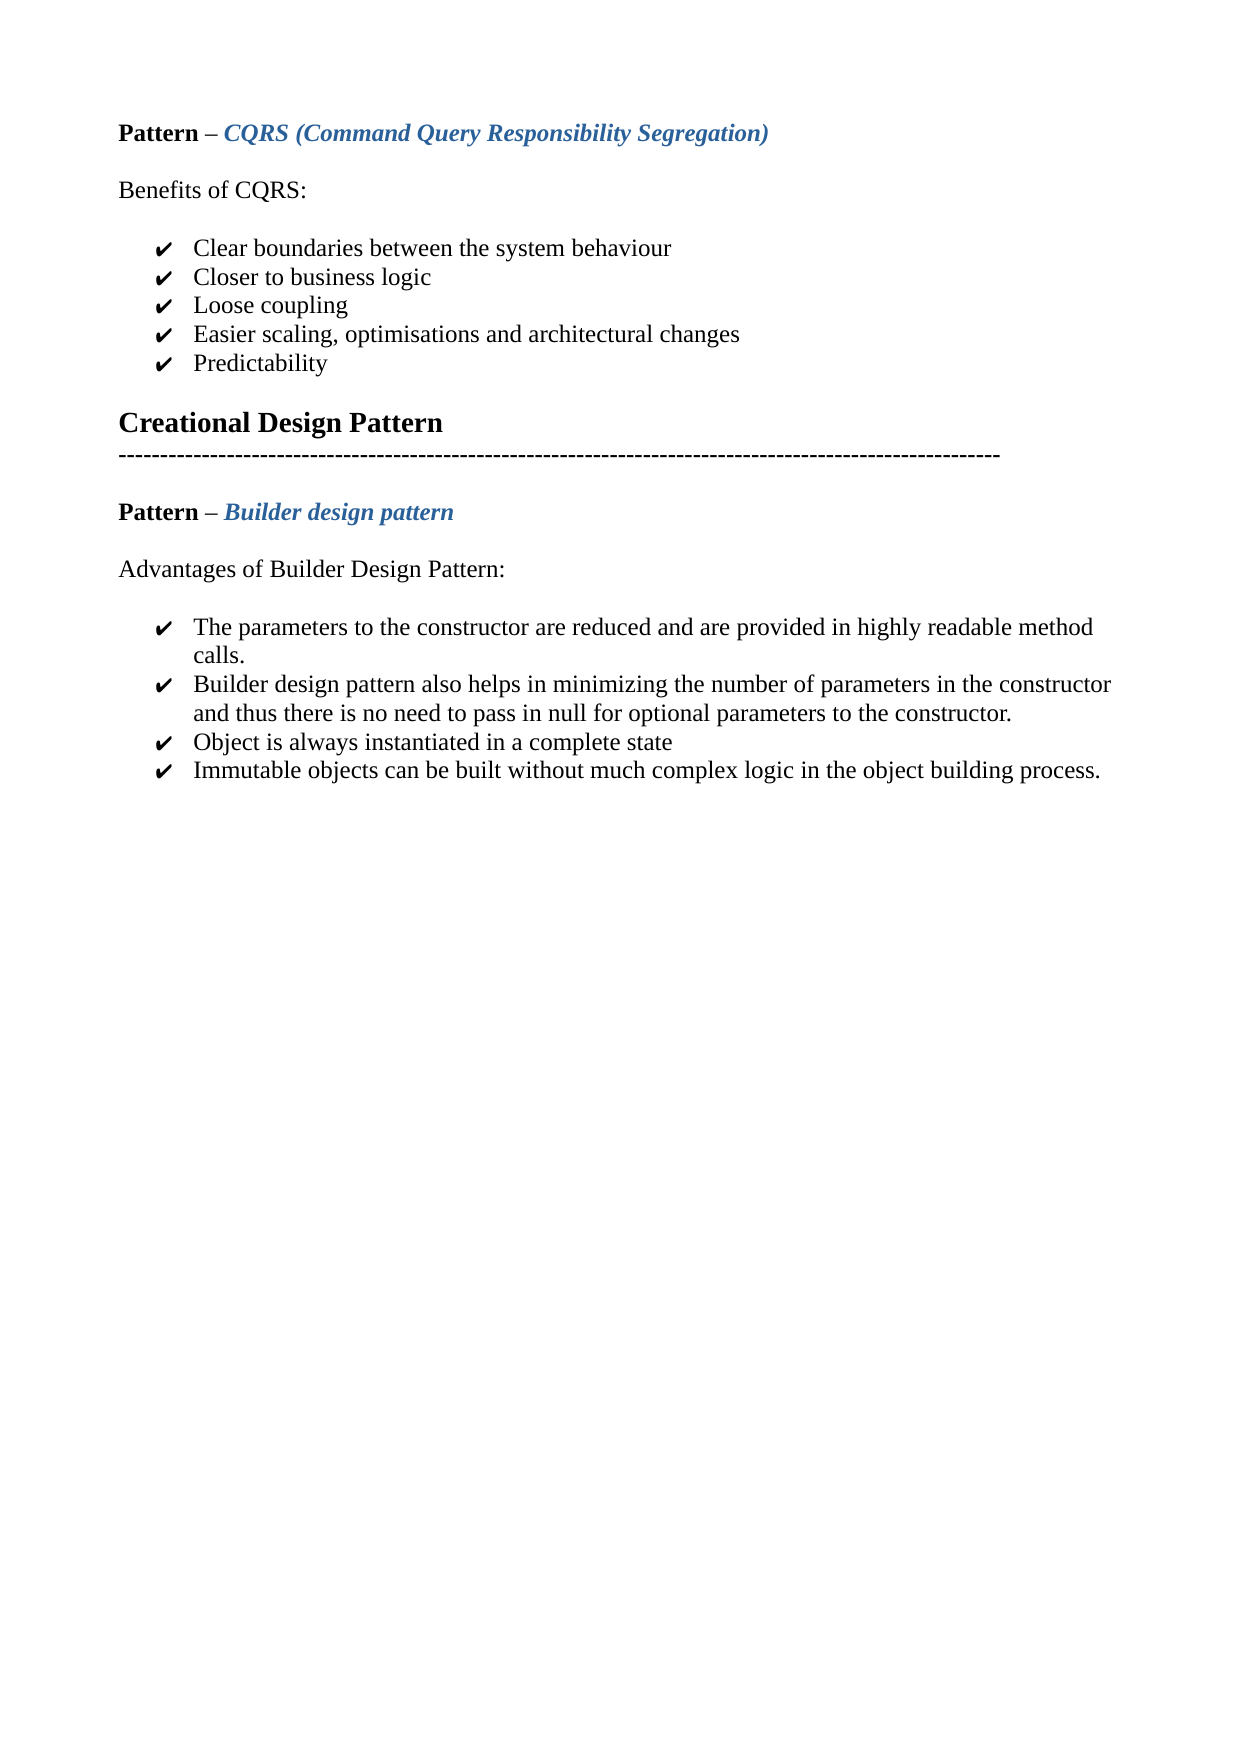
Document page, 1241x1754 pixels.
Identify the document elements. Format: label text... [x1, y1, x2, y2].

text Pattern – Builder design pattern [118, 497, 1122, 525]
text Pattern – CQRS (Command Query Responsibility Segregation) [118, 118, 1122, 147]
text Benefits of CQRS: [118, 176, 1122, 204]
list Closer to business logic [156, 262, 1122, 291]
text Advantages of Builder Design Pattern: [118, 554, 1122, 583]
list The parameters to the constructor are reduced and are provided in highly readable method calls. [156, 612, 1122, 669]
text ---------------------------------------------------------------------------------------------------------- [118, 439, 1122, 468]
text Creational Design Pattern [118, 406, 1122, 439]
list Immutable objects can be built without much complex logic in the object building process. [156, 755, 1122, 784]
list Object is always instantiated in a complete state [156, 727, 1122, 755]
list Loose coupling [156, 291, 1122, 319]
list Builder design pattern also helps in minimizing the number of parameters in the constructor and thus there is no need to pass in null for optional parameters to the constructor. [156, 669, 1122, 727]
list Predictability [156, 348, 1122, 377]
list Clear boundaries between the system behaviour [156, 233, 1122, 262]
list Easier scaling, optimisations and architectural changes [156, 319, 1122, 348]
